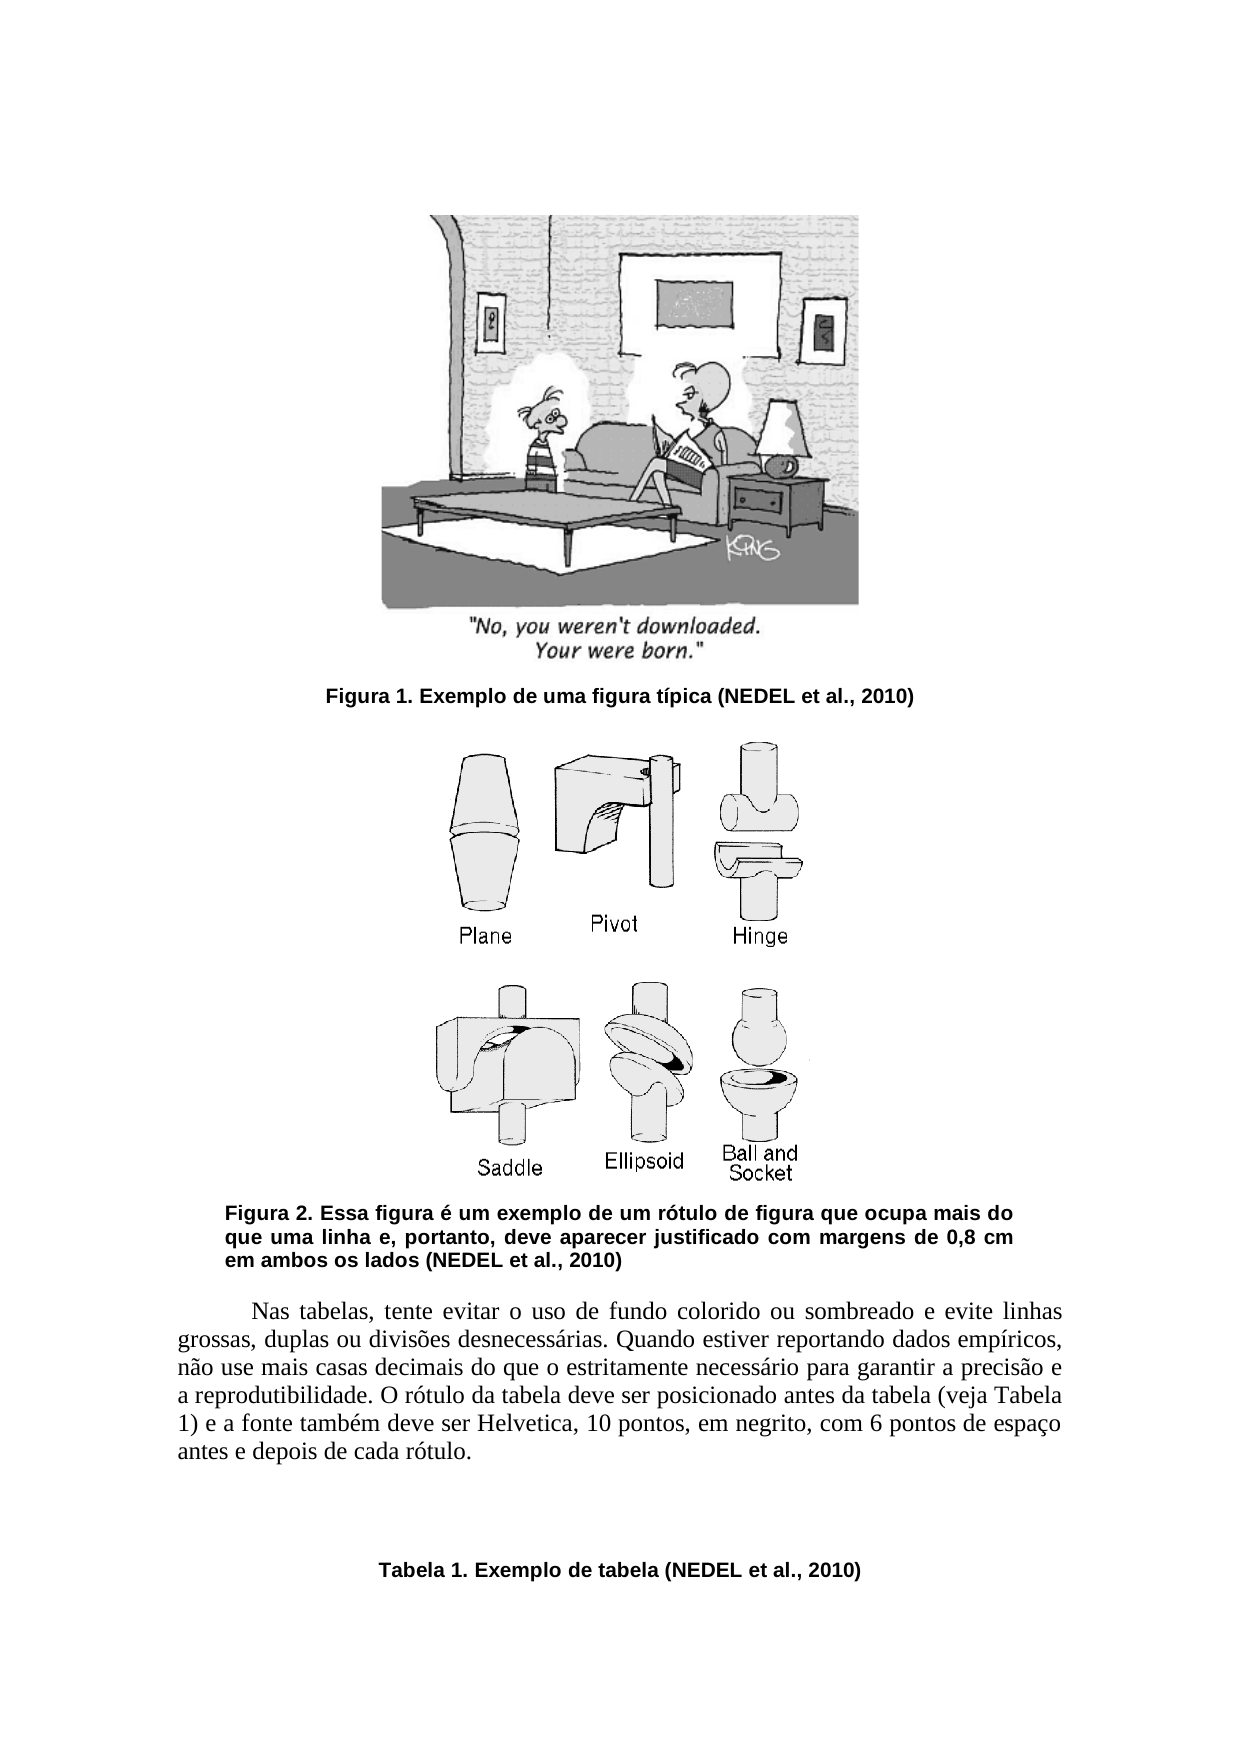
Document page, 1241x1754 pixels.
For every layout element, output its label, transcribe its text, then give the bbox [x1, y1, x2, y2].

text Figura 1. Exemplo de uma figura típica (NEDEL et al., 2010) [224, 684, 1016, 708]
picture [417, 732, 824, 1190]
text Tabela 1. Exemplo de tabela (NEDEL et al., 2010) [224, 1558, 1016, 1582]
text Figura 2. Essa figura é um exemplo de um rótulo de figura que ocupa mais do que uma linha e, portanto, deve aparecer justificado com margens de 0,8 cm em ambos os lados (NEDEL et al., 2010) [224, 1202, 1016, 1272]
text Nas tabelas, tente evitar o uso de fundo colorido ou sombreado e evite linhas grossas, duplas ou divisões desnecessárias. Quando estiver reportando dados empíricos, não use mais casas decimais do que o estritamente necessário para garantir a precisão e a reprodutibilidade. O rótulo da tabela deve ser posicionado antes da tabela (veja Tabela 1) e a fonte também deve ser Helvetica, 10 pontos, em negrito, com 6 pontos de espaço antes e depois de cada rótulo. [177, 1297, 1063, 1465]
